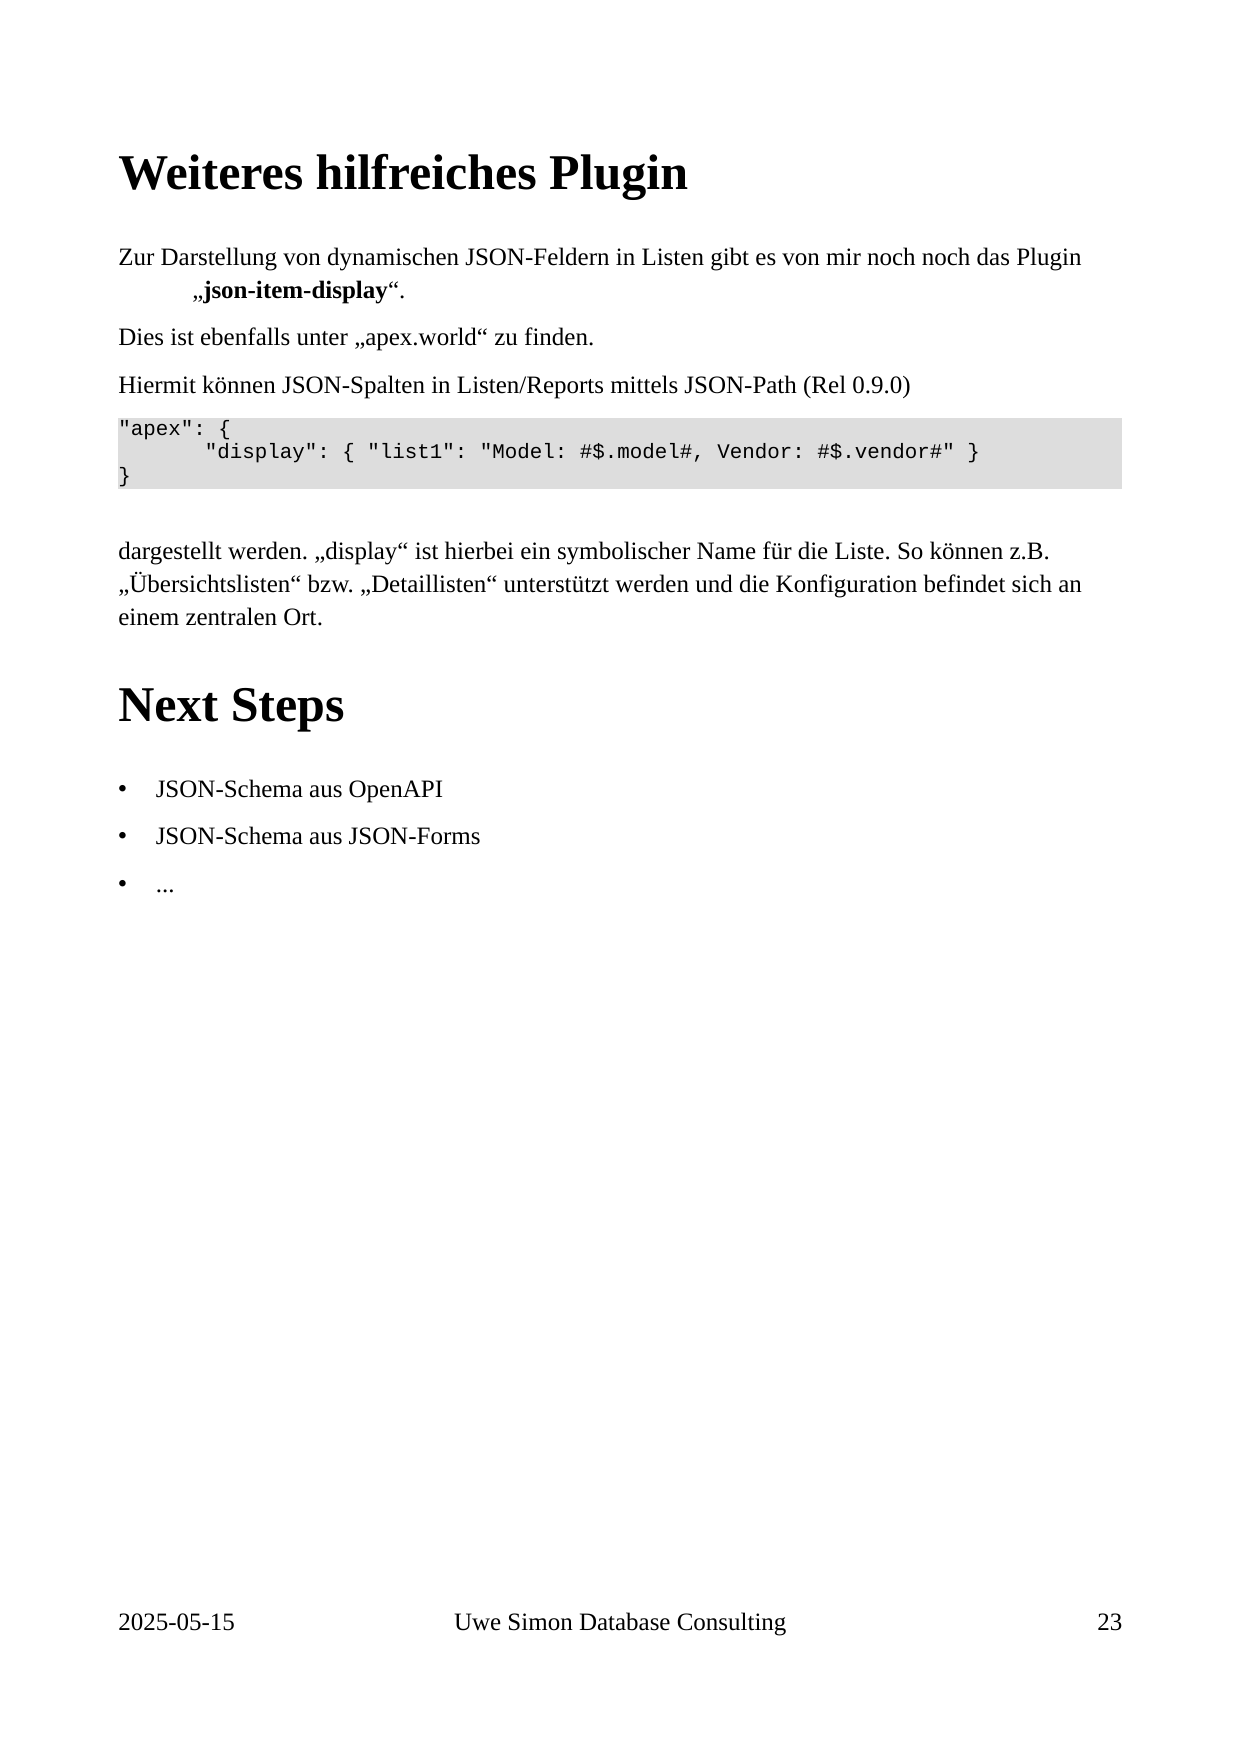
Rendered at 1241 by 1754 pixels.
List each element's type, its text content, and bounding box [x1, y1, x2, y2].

subtitle Next Steps [118, 675, 1122, 732]
list ... [118, 869, 1122, 898]
text dargestellt werden. „display“ ist hierbei ein symbolischer Name für die Liste. So können z.B. „Übersichtslisten“ bzw. „Detaillisten“ unterstützt werden und die Konfiguration befindet sich an einem zentralen Ort. [118, 536, 1122, 631]
text Hiermit können JSON-Spalten in Listen/Reports mittels JSON-Path (Rel 0.9.0) [118, 370, 1122, 399]
list JSON-Schema aus JSON-Forms [118, 821, 1122, 850]
text Dies ist ebenfalls unter „apex.world“ zu finden. [118, 322, 1122, 351]
list JSON-Schema aus OpenAPI [118, 774, 1122, 802]
text Zur Darstellung von dynamischen JSON-Feldern in Listen gibt es von mir noch noch das Plugin „json-item-display“. [118, 242, 1122, 304]
subtitle Weiteres hilfreiches Plugin [118, 143, 1122, 201]
text "apex": { "display": { "list1": "Model: #$.model#, Vendor: #$.vendor#" } } [118, 418, 1122, 489]
